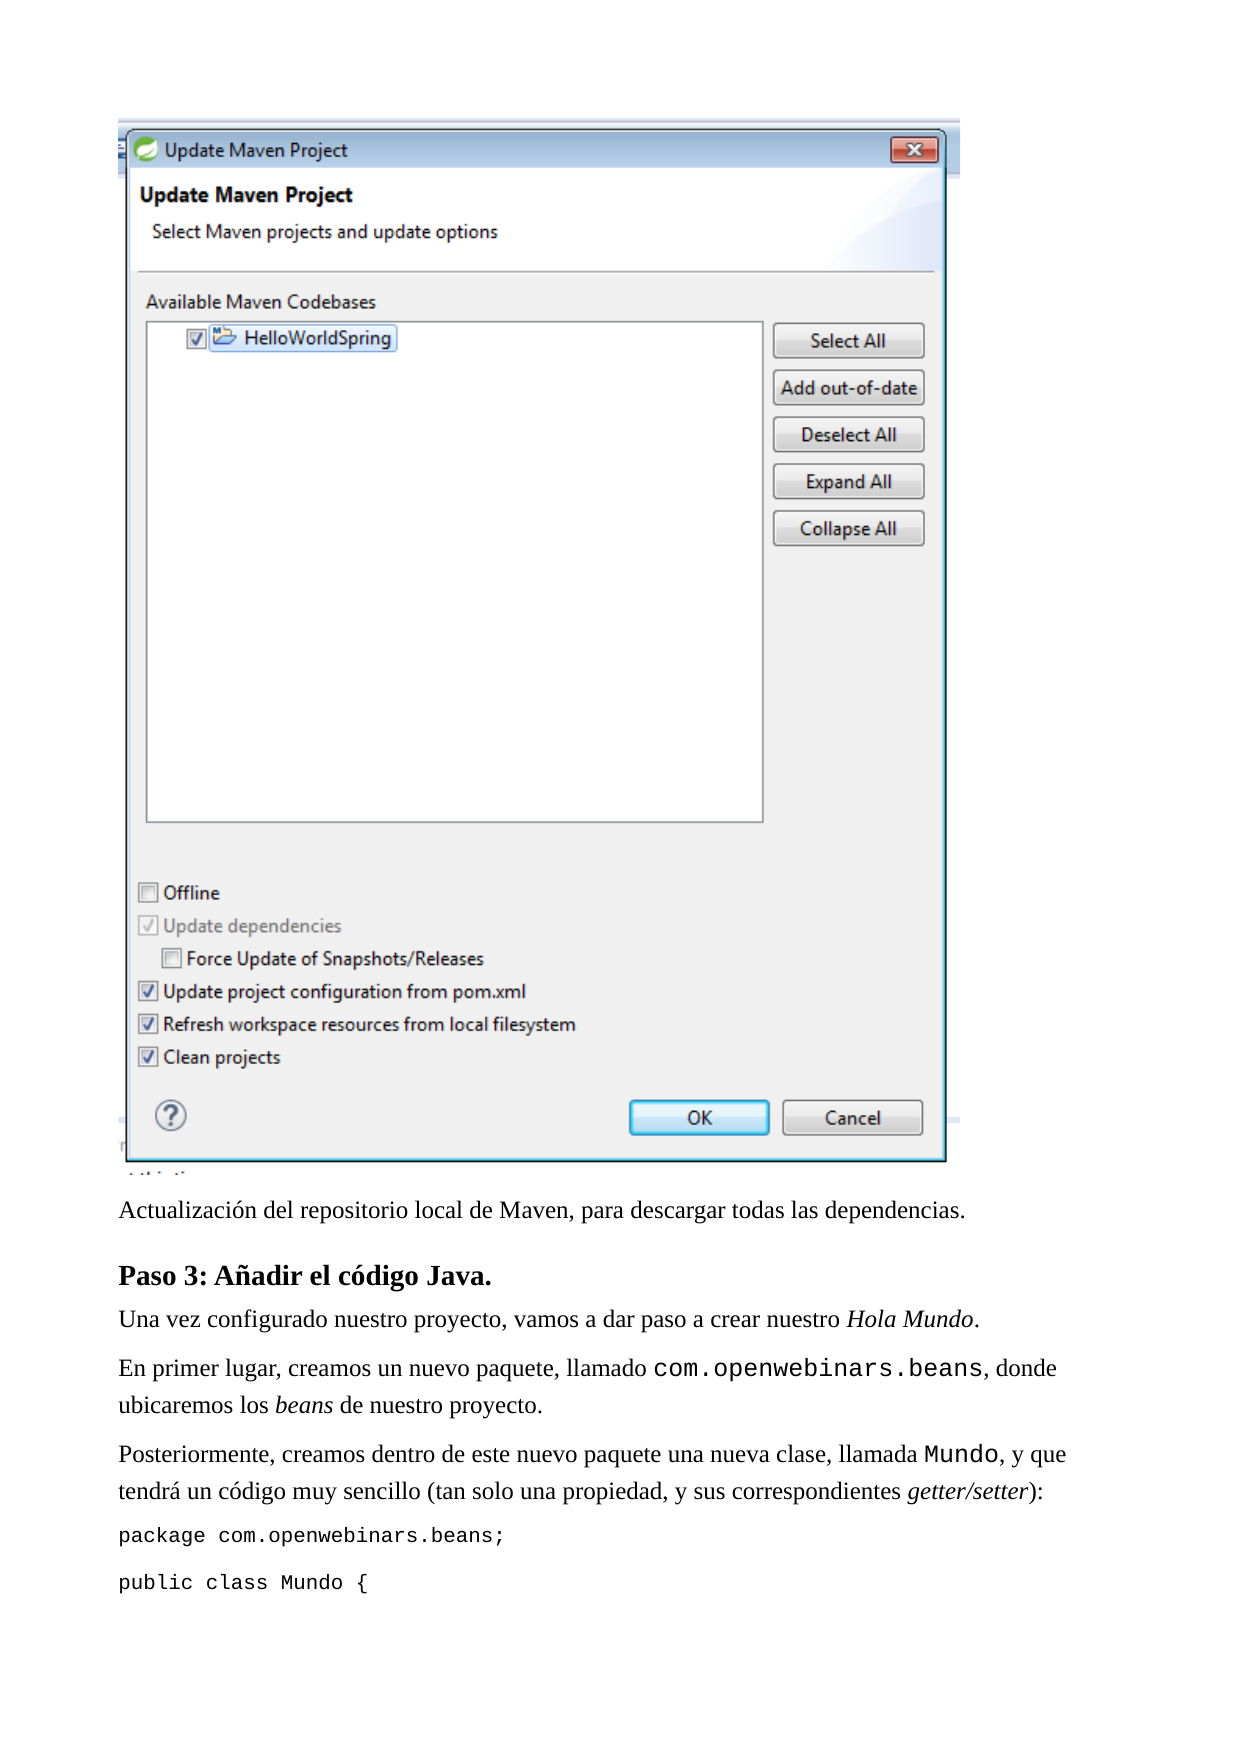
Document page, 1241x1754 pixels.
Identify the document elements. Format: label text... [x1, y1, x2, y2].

text Actualización del repositorio local de Maven, para descargar todas las dependencias. [118, 1195, 1122, 1223]
text Una vez configurado nuestro proyecto, vamos a dar paso a crear nuestro Hola Mundo. [118, 1304, 1122, 1333]
text En primer lugar, creamos un nuevo paquete, llamado com.openwebinars.beans, donde ubicaremos los beans de nuestro proyecto. [118, 1353, 1122, 1419]
subtitle Paso 3: Añadir el código Java. [118, 1258, 1122, 1292]
text package com.openwebinars.beans; [118, 1525, 1122, 1548]
text Posteriormente, creamos dentro de este nuevo paquete una nueva clase, llamada Mundo, y que tendrá un código muy sencillo (tan solo una propiedad, y sus correspondientes getter/setter): [118, 1439, 1122, 1504]
picture [118, 118, 961, 1175]
text public class Mundo { [118, 1572, 1122, 1596]
